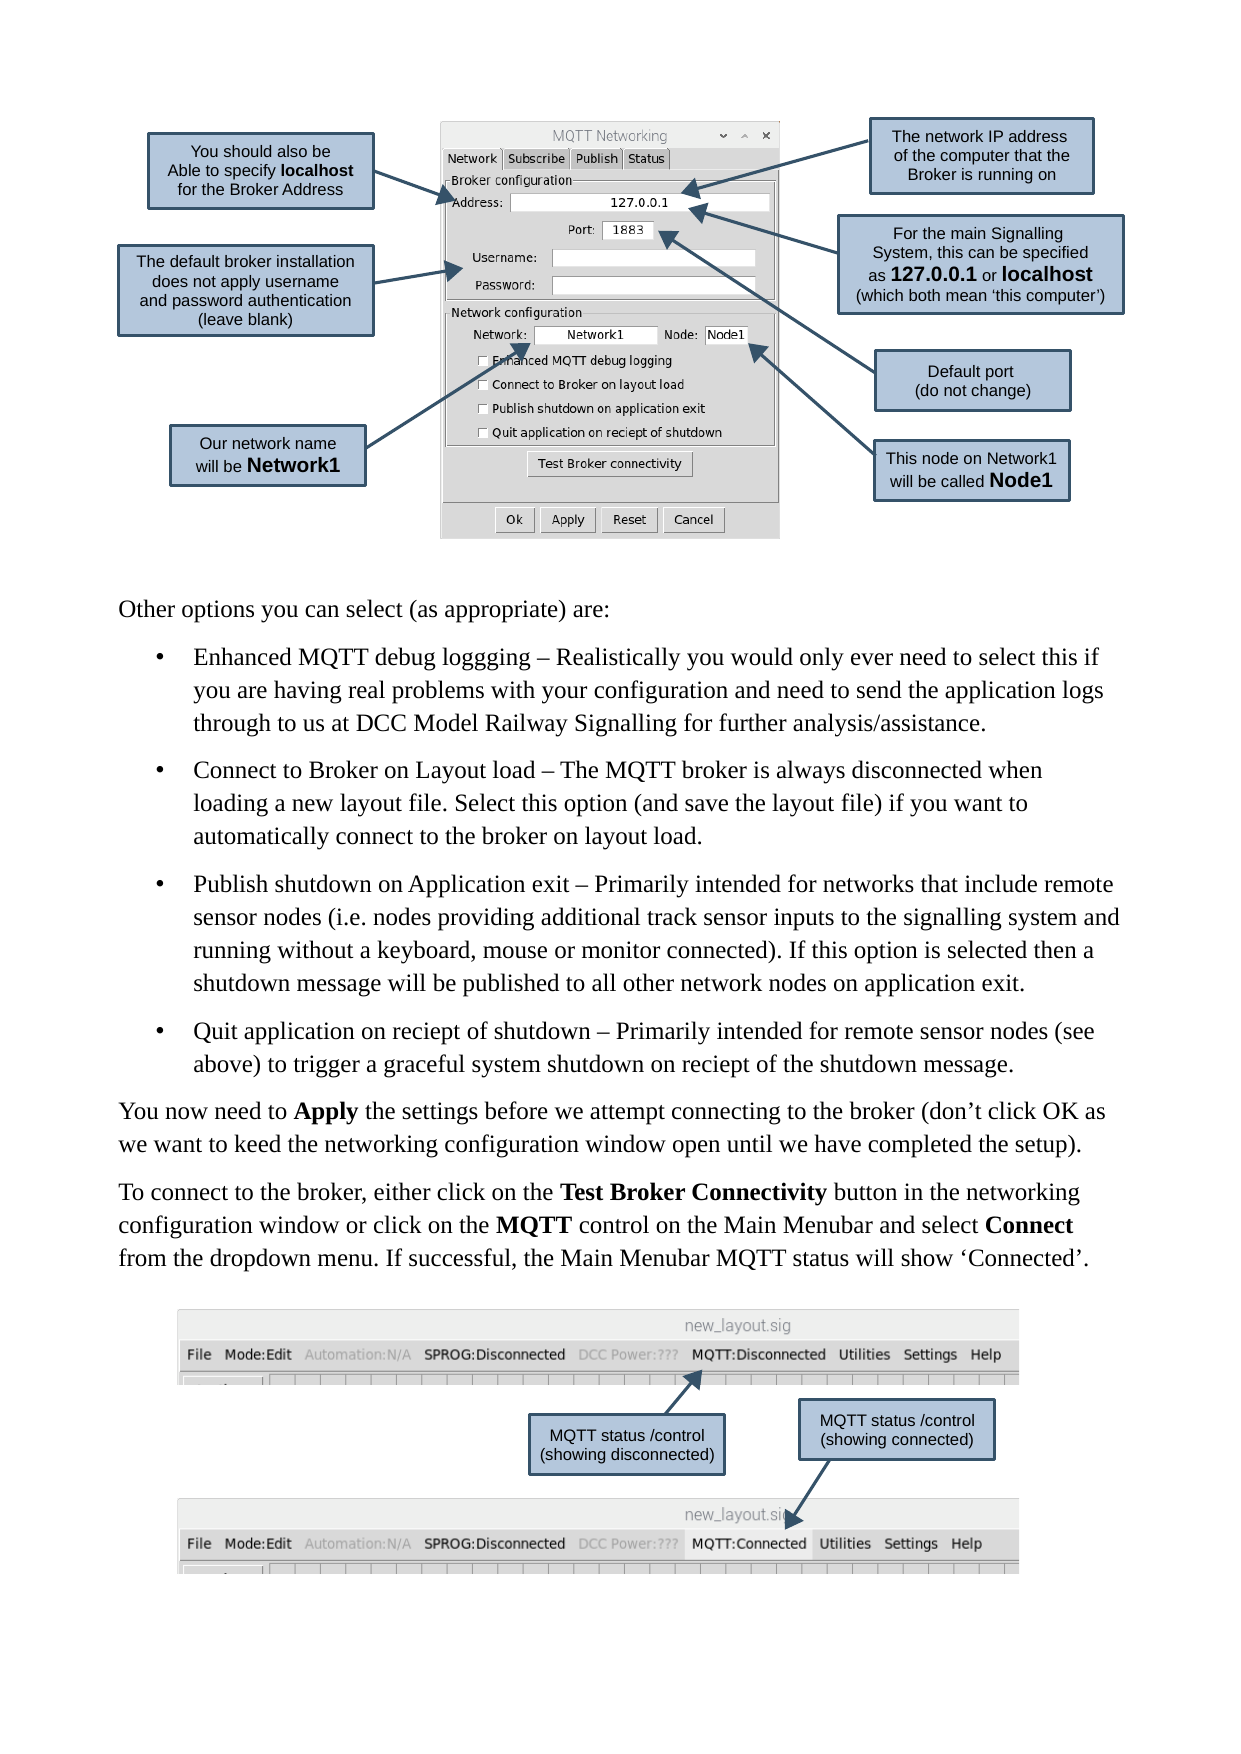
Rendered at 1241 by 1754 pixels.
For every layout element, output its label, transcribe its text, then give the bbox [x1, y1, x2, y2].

list Publish shutdown on Application exit – Primarily intended for networks that include remote sensor nodes (i.e. nodes providing additional track sensor inputs to the signalling system and running without a keyboard, mouse or monitor connected). If this option is selected then a shutdown message will be published to all other network nodes on application exit. [156, 869, 1122, 997]
picture [177, 1498, 1020, 1574]
text To connect to the broker, either click on the Test Broker Connectivity button in the networking configuration window or click on the MQTT control on the Main Menubar and select Connect from the dropdown menu. If successful, the Main Menubar MQTT status will show ‘Connected’. [118, 1177, 1122, 1272]
text Other options you can select (as appropriate) are: [118, 594, 1122, 623]
list Enhanced MQTT debug loggging – Realistically you would only ever need to select this if you are having real problems with your configuration and need to send the application logs through to us at DCC Model Railway Signalling for further analysis/assistance. [156, 642, 1122, 737]
picture [440, 121, 780, 539]
picture [177, 1309, 1020, 1385]
list Connect to Broker on Layout load – The MQTT broker is always disconnected when loading a new layout file. Select this option (and save the layout file) if you want to automatically connect to the broker on layout load. [156, 755, 1122, 850]
text You now need to Apply the settings before we attempt connecting to the broker (don’t click OK as we want to keed the networking configuration window open until we have completed the setup). [118, 1096, 1122, 1158]
list Quit application on reciept of shutdown – Primarily intended for remote sensor nodes (see above) to trigger a graceful system shutdown on reciept of the shutdown message. [156, 1016, 1122, 1077]
